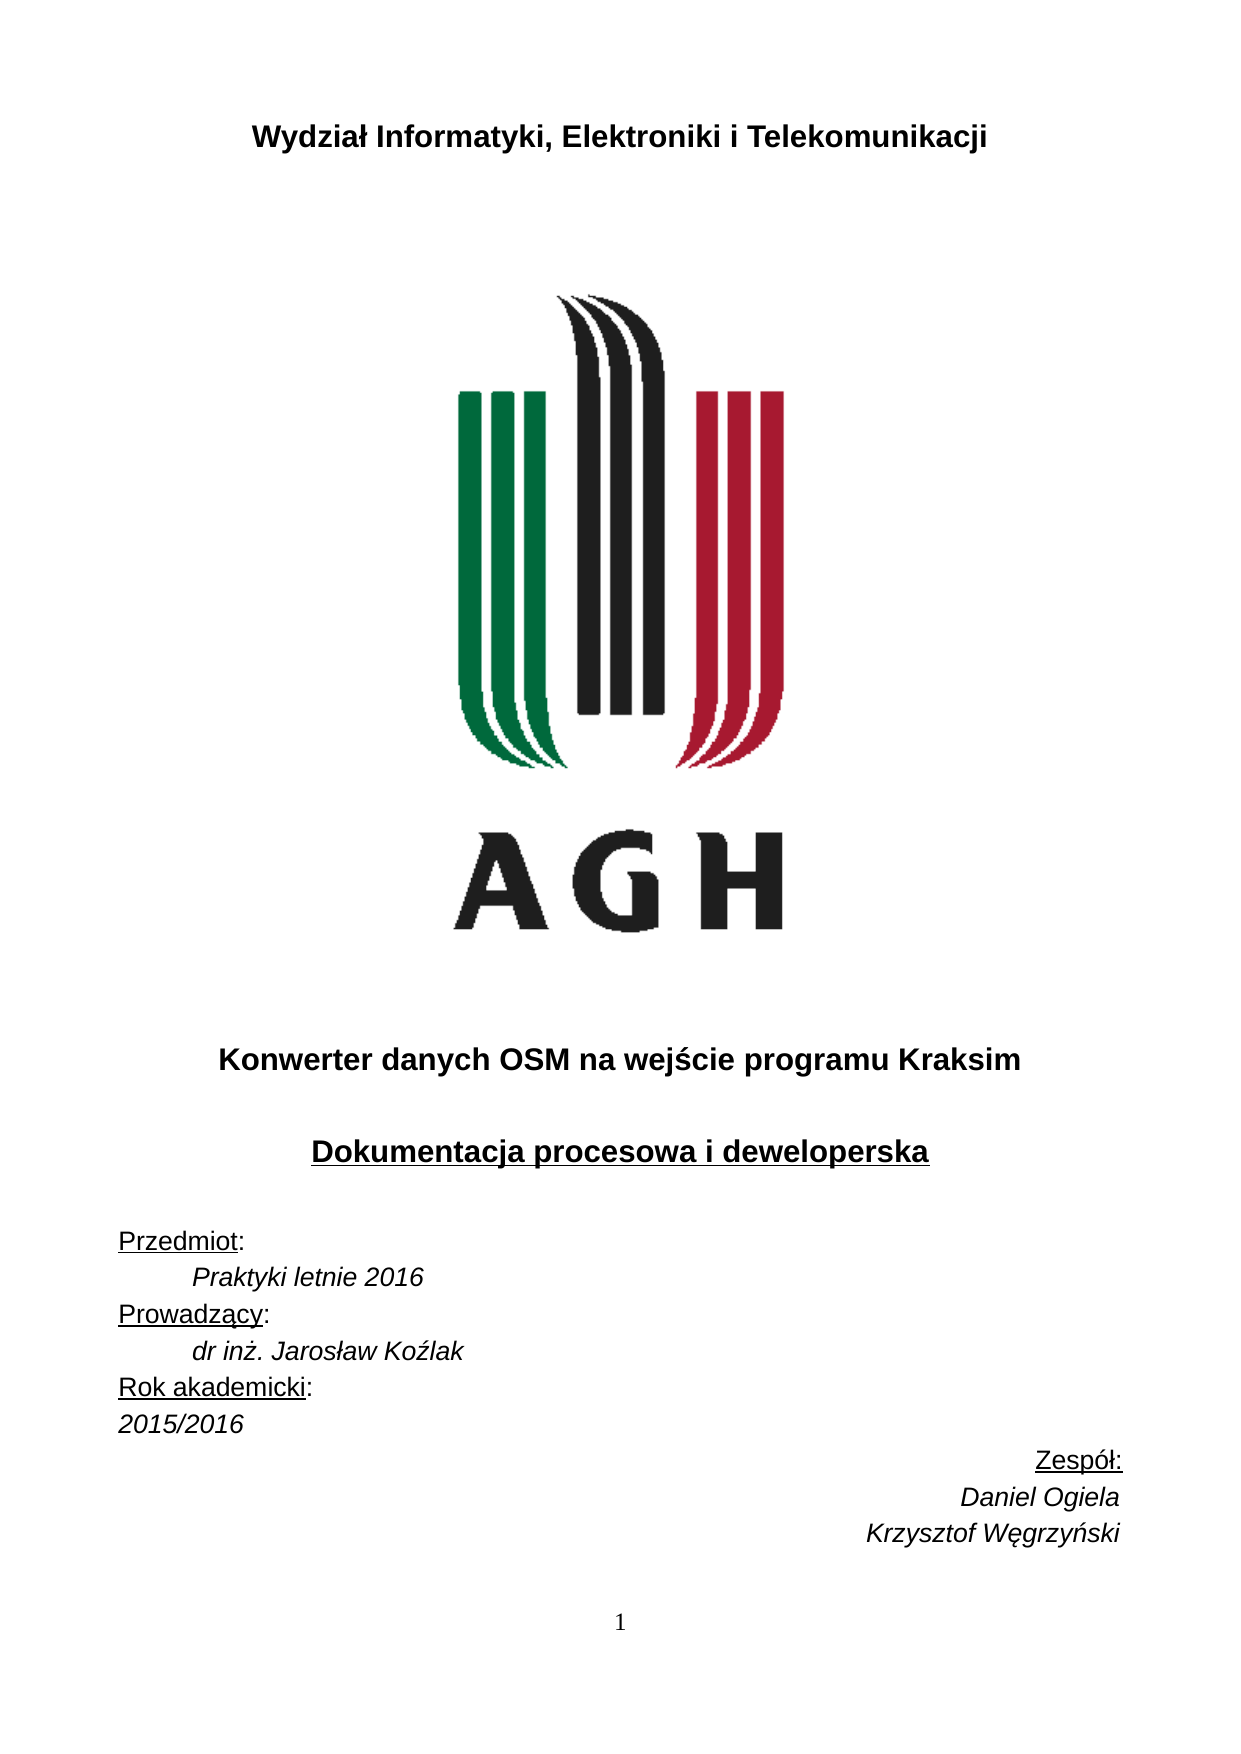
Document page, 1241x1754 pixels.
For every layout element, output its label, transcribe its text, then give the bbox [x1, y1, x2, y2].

text Zespół: [118, 1445, 1122, 1475]
text Rok akademicki: [118, 1372, 1122, 1402]
text Przedmiot: [118, 1225, 1122, 1256]
text 2015/2016 [118, 1408, 1122, 1439]
text Dokumentacja procesowa i deweloperska [118, 1133, 1122, 1169]
text Konwerter danych OSM na wejście programu Kraksim [118, 1041, 1122, 1077]
text Praktyki letnie 2016 [118, 1262, 1122, 1292]
text Wydział Informatyki, Elektroniki i Telekomunikacji [118, 118, 1122, 154]
text Krzysztof Węgrzyński [118, 1518, 1122, 1548]
text Daniel Ogiela [118, 1481, 1122, 1512]
text dr inż. Jarosław Koźlak [118, 1335, 1122, 1366]
text Prowadzący: [118, 1298, 1122, 1329]
picture [352, 210, 889, 1036]
